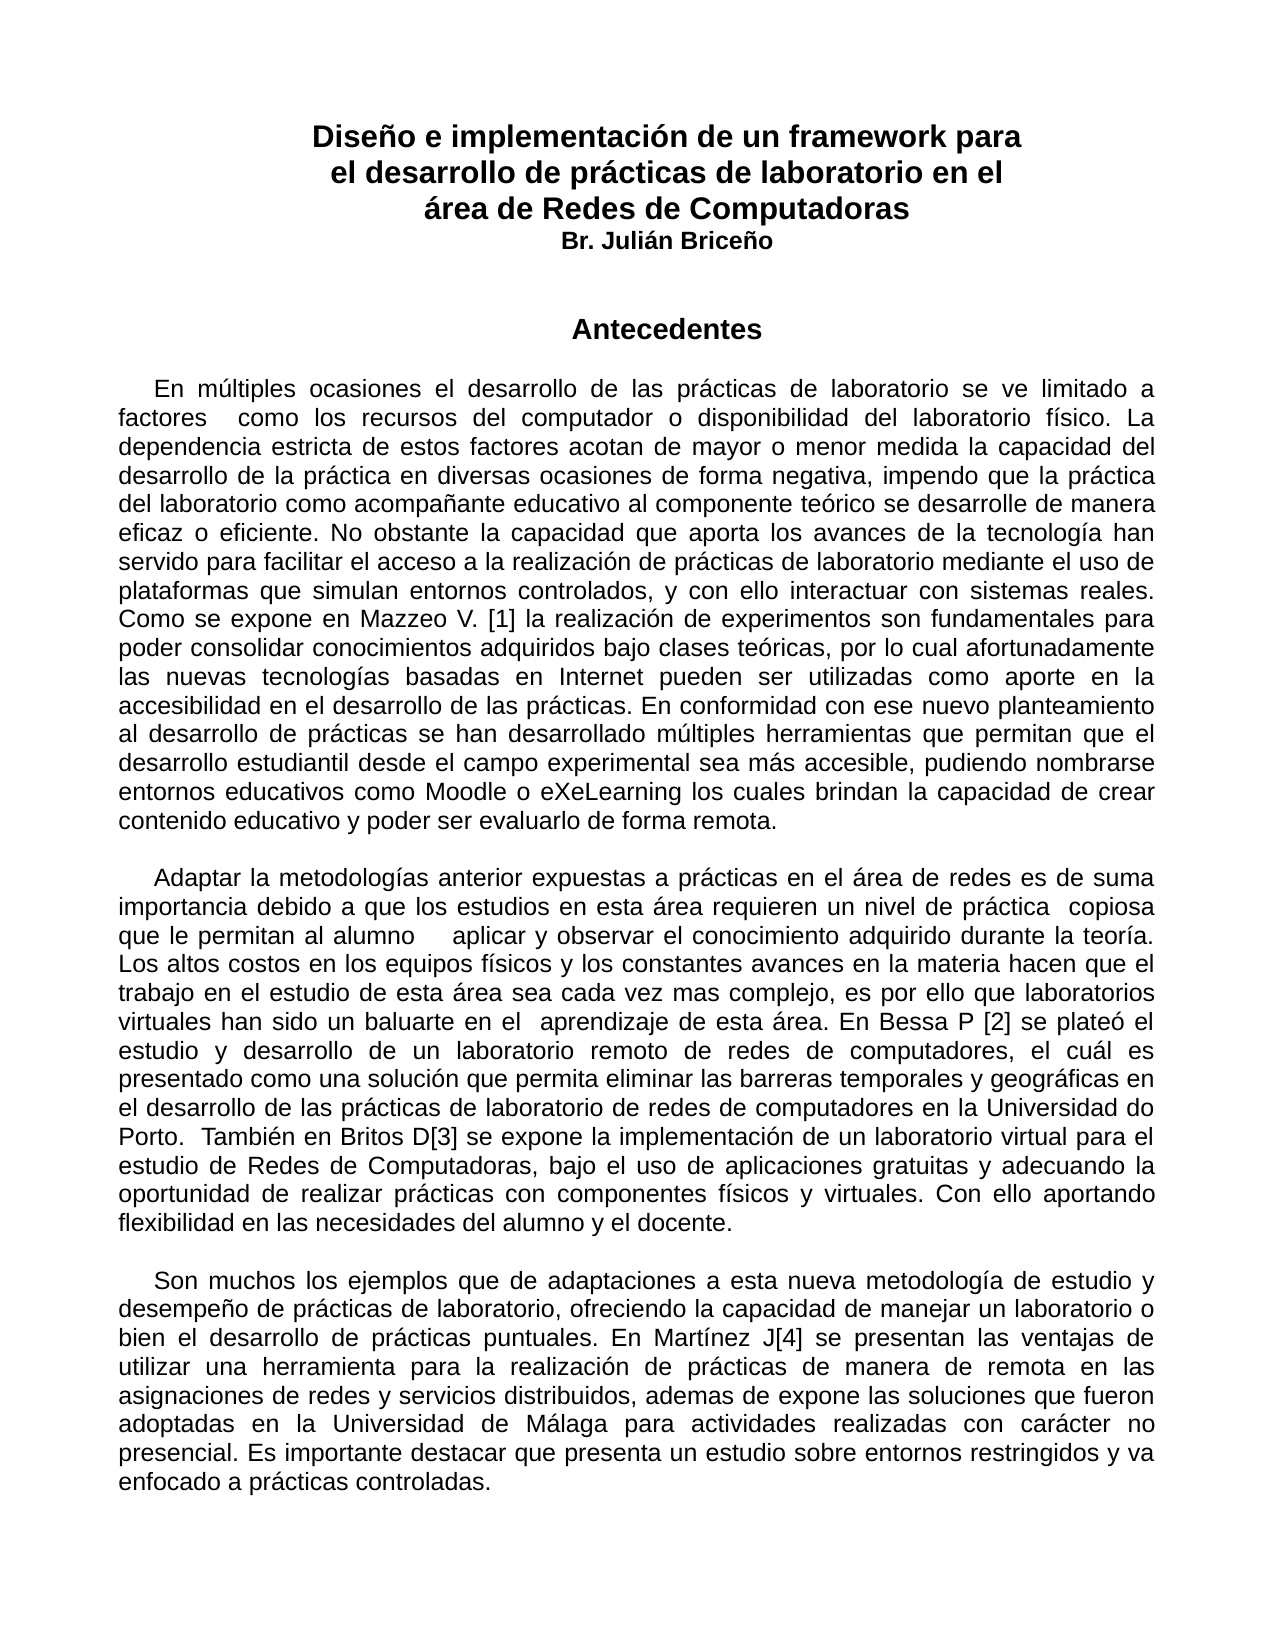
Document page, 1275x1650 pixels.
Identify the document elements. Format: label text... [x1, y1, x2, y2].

text el desarrollo de prácticas de laboratorio en el [118, 154, 1157, 190]
text Br. Julián Briceño [118, 226, 1157, 255]
text área de Redes de Computadoras [118, 190, 1157, 226]
text Antecedentes [118, 312, 1157, 346]
text Adaptar la metodologías anterior expuestas a prácticas en el área de redes es de suma importancia debido a que los estudios en esta área requieren un nivel de práctica copiosa que le permitan al alumno aplicar y observar el conocimiento adquirido durante la teoría. Los altos costos en los equipos físicos y los constantes avances en la materia hacen que el trabajo en el estudio de esta área sea cada vez mas complejo, es por ello que laboratorios virtuales han sido un baluarte en el aprendizaje de esta área. En Bessa P [2] se plateó el estudio y desarrollo de un laboratorio remoto de redes de computadores, el cuál es presentado como una solución que permita eliminar las barreras temporales y geográficas en el desarrollo de las prácticas de laboratorio de redes de computadores en la Universidad do Porto. También en Britos D[3] se expone la implementación de un laboratorio virtual para el estudio de Redes de Computadoras, bajo el uso de aplicaciones gratuitas y adecuando la oportunidad de realizar prácticas con componentes físicos y virtuales. Con ello aportando flexibilidad en las necesidades del alumno y el docente. [118, 863, 1157, 1237]
text En múltiples ocasiones el desarrollo de las prácticas de laboratorio se ve limitado a factores como los recursos del computador o disponibilidad del laboratorio físico. La dependencia estricta de estos factores acotan de mayor o menor medida la capacidad del desarrollo de la práctica en diversas ocasiones de forma negativa, impendo que la práctica del laboratorio como acompañante educativo al componente teórico se desarrolle de manera eficaz o eficiente. No obstante la capacidad que aporta los avances de la tecnología han servido para facilitar el acceso a la realización de prácticas de laboratorio mediante el uso de plataformas que simulan entornos controlados, y con ello interactuar con sistemas reales. Como se expone en Mazzeo V. [1] la realización de experimentos son fundamentales para poder consolidar conocimientos adquiridos bajo clases teóricas, por lo cual afortunadamente las nuevas tecnologías basadas en Internet pueden ser utilizadas como aporte en la accesibilidad en el desarrollo de las prácticas. En conformidad con ese nuevo planteamiento al desarrollo de prácticas se han desarrollado múltiples herramientas que permitan que el desarrollo estudiantil desde el campo experimental sea más accesible, pudiendo nombrarse entornos educativos como Moodle o eXeLearning los cuales brindan la capacidad de crear contenido educativo y poder ser evaluarlo de forma remota. [118, 374, 1157, 834]
text Son muchos los ejemplos que de adaptaciones a esta nueva metodología de estudio y desempeño de prácticas de laboratorio, ofreciendo la capacidad de manejar un laboratorio o bien el desarrollo de prácticas puntuales. En Martínez J[4] se presentan las ventajas de utilizar una herramienta para la realización de prácticas de manera de remota en las asignaciones de redes y servicios distribuidos, ademas de expone las soluciones que fueron adoptadas en la Universidad de Málaga para actividades realizadas con carácter no presencial. Es importante destacar que presenta un estudio sobre entornos restringidos y va enfocado a prácticas controladas. [118, 1266, 1157, 1496]
text Diseño e implementación de un framework para [118, 118, 1157, 154]
